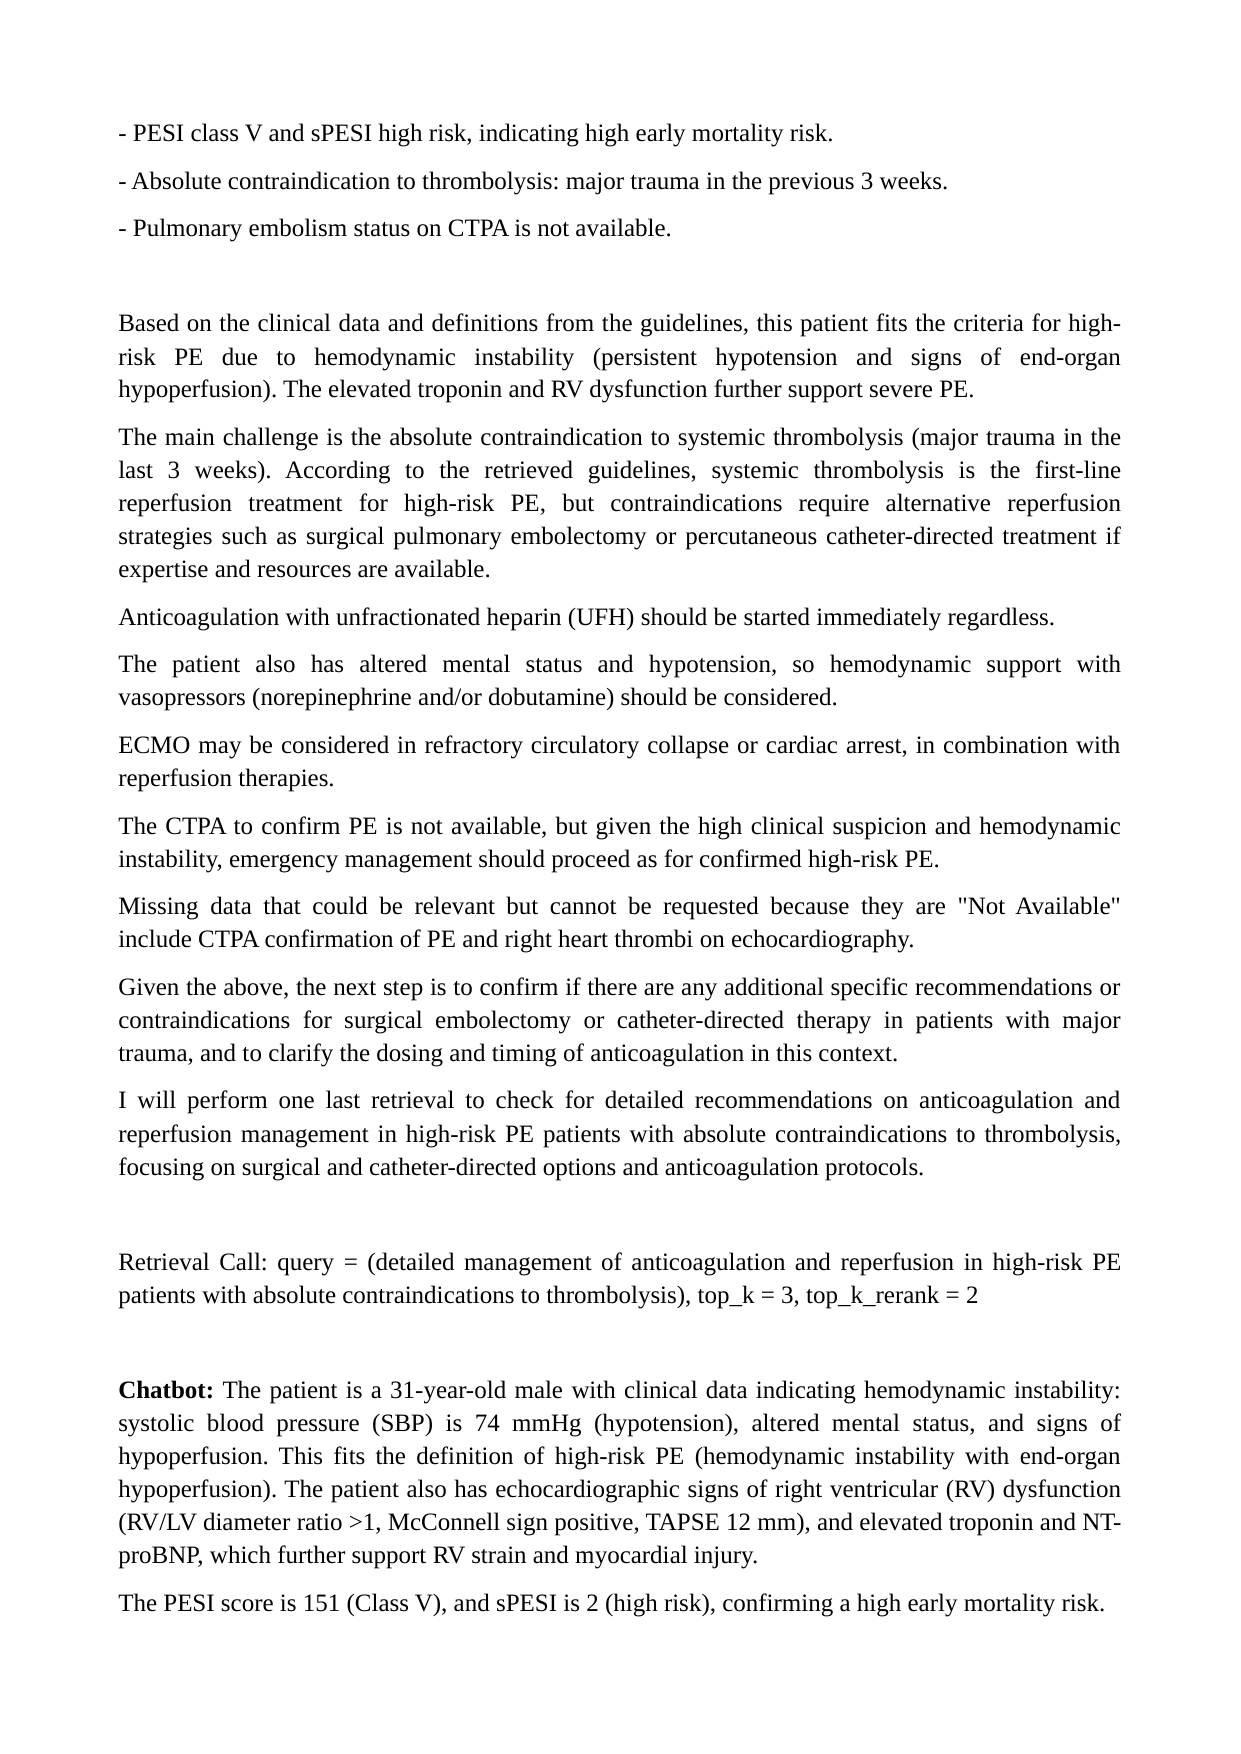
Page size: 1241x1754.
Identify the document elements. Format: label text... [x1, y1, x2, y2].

text - Pulmonary embolism status on CTPA is not available. [118, 213, 1122, 242]
text - Absolute contraindication to thrombolysis: major trauma in the previous 3 weeks. [118, 166, 1122, 194]
text Chatbot: The patient is a 31-year-old male with clinical data indicating hemodynamic instability: systolic blood pressure (SBP) is 74 mmHg (hypotension), altered mental status, and signs of hypoperfusion. This fits the definition of high-risk PE (hemodynamic instability with end-organ hypoperfusion). The patient also has echocardiographic signs of right ventricular (RV) dysfunction (RV/LV diameter ratio >1, McConnell sign positive, TAPSE 12 mm), and elevated troponin and NT-proBNP, which further support RV strain and myocardial injury. [118, 1375, 1122, 1569]
text ECMO may be considered in refractory circulatory collapse or cardiac arrest, in combination with reperfusion therapies. [118, 730, 1122, 792]
text I will perform one last retrieval to check for detailed recommendations on anticoagulation and reperfusion management in high-risk PE patients with absolute contraindications to thrombolysis, focusing on surgical and catheter-directed options and anticoagulation protocols. [118, 1086, 1122, 1180]
text The main challenge is the absolute contraindication to systemic thrombolysis (major trauma in the last 3 weeks). According to the retrieved guidelines, systemic thrombolysis is the first-line reperfusion treatment for high-risk PE, but contraindications require alternative reperfusion strategies such as surgical pulmonary embolectomy or percutaneous catheter-directed treatment if expertise and resources are available. [118, 422, 1122, 583]
text - PESI class V and sPESI high risk, indicating high early mortality risk. [118, 118, 1122, 147]
text Anticoagulation with unfractionated heparin (UFH) should be started immediately regardless. [118, 602, 1122, 631]
text The patient also has altered mental status and hypotension, so hemodynamic support with vasopressors (norepinephrine and/or dobutamine) should be considered. [118, 649, 1122, 711]
text Retrieval Call: query = (detailed management of anticoagulation and reperfusion in high-risk PE patients with absolute contraindications to thrombolysis), top_k = 3, top_k_rerank = 2 [118, 1247, 1122, 1309]
text The CTPA to confirm PE is not available, but given the high clinical suspicion and hemodynamic instability, emergency management should proceed as for confirmed high-risk PE. [118, 811, 1122, 872]
text The PESI score is 151 (Class V), and sPESI is 2 (high risk), confirming a high early mortality risk. [118, 1588, 1122, 1617]
text Given the above, the next step is to confirm if there are any additional specific recommendations or contraindications for surgical embolectomy or catheter-directed therapy in patients with major trauma, and to clarify the dosing and timing of anticoagulation in this context. [118, 972, 1122, 1067]
text Based on the clinical data and definitions from the guidelines, this patient fits the criteria for high-risk PE due to hemodynamic instability (persistent hypotension and signs of end-organ hypoperfusion). The elevated troponin and RV dysfunction further support severe PE. [118, 308, 1122, 403]
text Missing data that could be relevant but cannot be requested because they are "Not Available" include CTPA confirmation of PE and right heart thrombi on echocardiography. [118, 891, 1122, 953]
